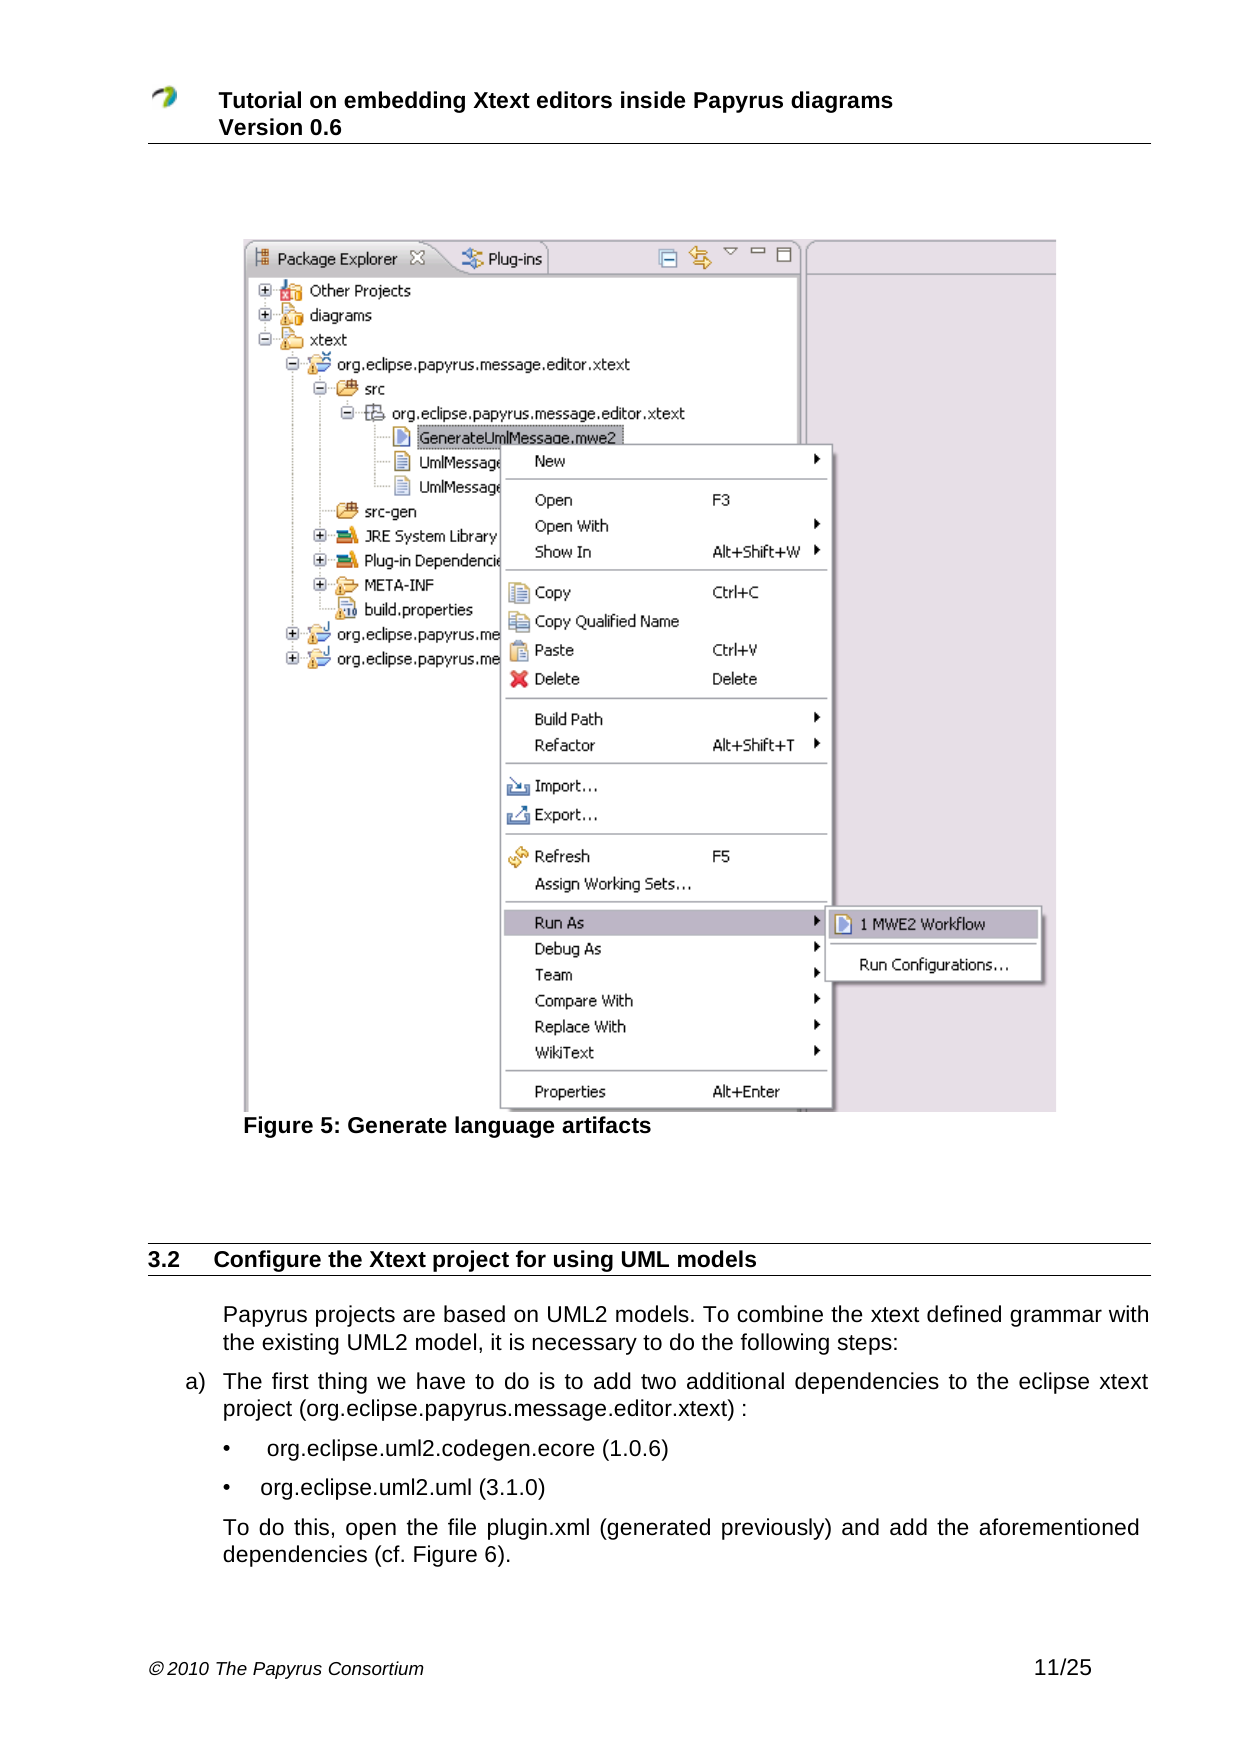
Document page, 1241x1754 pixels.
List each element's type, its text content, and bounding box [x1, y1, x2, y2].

text Figure 5: Generate language artifacts [243, 1112, 1056, 1138]
list Papyrus projects are based on UML2 models. To combine the xtext defined grammar with the existing UML2 model, it is necessary to do the following steps: [185, 1301, 1151, 1355]
text To do this, open the file plugin.xml (generated previously) and add the aforementioned dependencies (cf. Figure 6). [148, 1513, 1151, 1567]
list The first thing we have to do is to add two additional dependencies to the eclipse xtext project (org.eclipse.papyrus.message.editor.xtext) : [185, 1367, 1151, 1422]
list org.eclipse.uml2.codegen.ecore (1.0.6) [223, 1434, 1151, 1461]
picture [243, 239, 1057, 1112]
picture [152, 84, 177, 110]
subtitle Configure the Xtext project for using UML models [148, 1244, 1151, 1275]
list org.eclipse.uml2.uml (3.1.0) [223, 1474, 1151, 1501]
